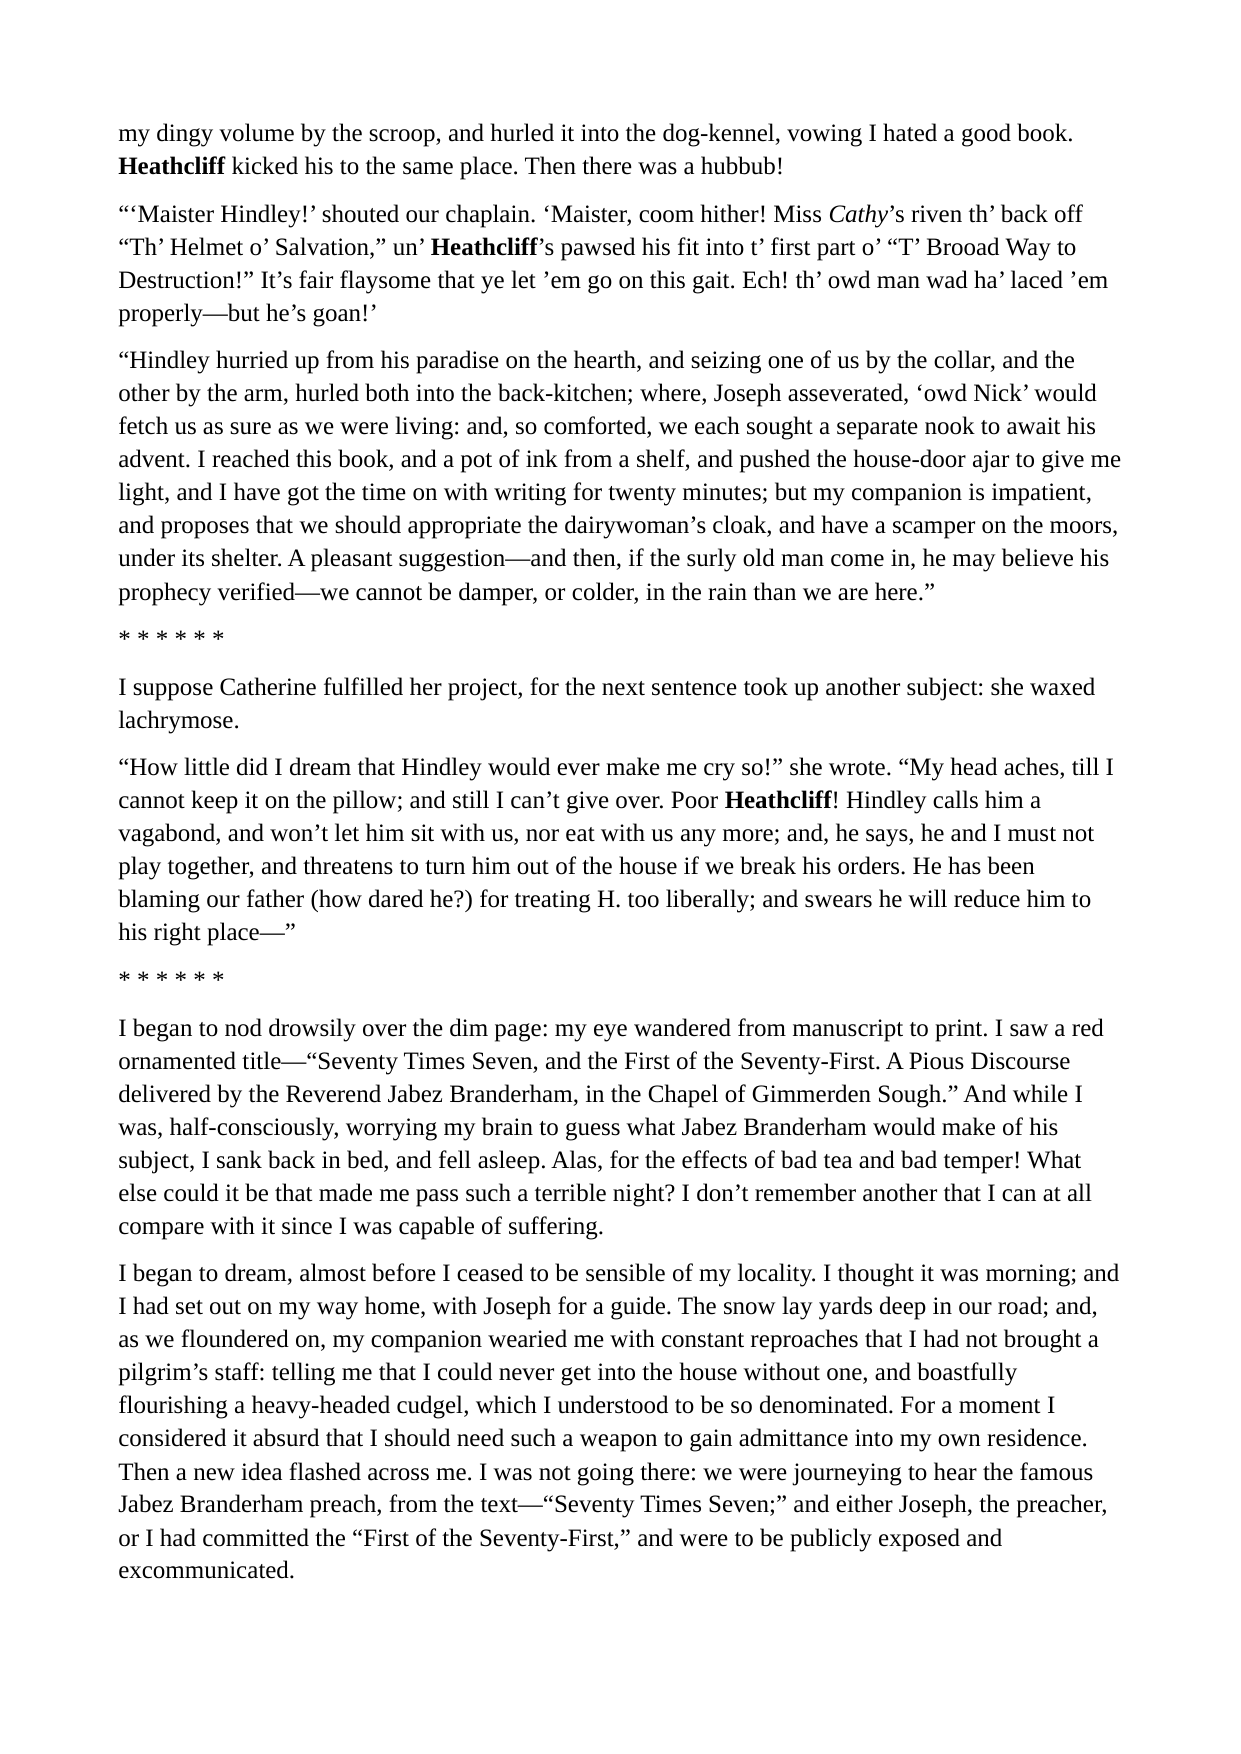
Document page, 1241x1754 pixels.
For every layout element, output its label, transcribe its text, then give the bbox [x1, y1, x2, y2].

text I began to dream, almost before I ceased to be sensible of my locality. I thought it was morning; and I had set out on my way home, with Joseph for a guide. The snow lay yards deep in our road; and, as we floundered on, my companion wearied me with constant reproaches that I had not brought a pilgrim’s staff: telling me that I could never get into the house without one, and boastfully flourishing a heavy-headed cudgel, which I understood to be so denominated. For a moment I considered it absurd that I should need such a weapon to gain admittance into my own residence. Then a new idea flashed across me. I was not going there: we were journeying to hear the famous Jabez Branderham preach, from the text—“Seventy Times Seven;” and either Joseph, the preacher, or I had committed the “First of the Seventy-First,” and were to be publicly exposed and excommunicated. [118, 1258, 1122, 1584]
text * * * * * * [118, 624, 1122, 653]
text “‘Maister Hindley!’ shouted our chaplain. ‘Maister, coom hither! Miss Cathy’s riven th’ back off “Th’ Helmet o’ Salvation,” un’ Heathcliff’s pawsed his fit into t’ first part o’ “T’ Brooad Way to Destruction!” It’s fair flaysome that ye let ’em go on this gait. Ech! th’ owd man wad ha’ laced ’em properly—but he’s goan!’ [118, 199, 1122, 327]
text * * * * * * [118, 965, 1122, 994]
text “Hindley hurried up from his paradise on the hearth, and seizing one of us by the collar, and the other by the arm, hurled both into the back-kitchen; where, Joseph asseverated, ‘owd Nick’ would fetch us as sure as we were living: and, so comforted, we each sought a separate nook to await his advent. I reached this book, and a pot of ink from a shelf, and pushed the house-door ajar to give me light, and I have got the time on with writing for twenty minutes; but my companion is impatient, and proposes that we should appropriate the dairywoman’s cloak, and have a scamper on the moors, under its shelter. A pleasant suggestion—and then, if the surly old man come in, he may believe his prophecy verified—we cannot be damper, or colder, in the rain than we are here.” [118, 345, 1122, 605]
text I suppose Catherine fulfilled her project, for the next sentence took up another subject: she waxed lachrymose. [118, 672, 1122, 733]
text my dingy volume by the scroop, and hurled it into the dog-kennel, vowing I hated a good book. Heathcliff kicked his to the same place. Then there was a hubbub! [118, 118, 1122, 180]
text “How little did I dream that Hindley would ever make me cry so!” she wrote. “My head aches, till I cannot keep it on the pillow; and still I can’t give over. Poor Heathcliff! Hindley calls him a vagabond, and won’t let him sit with us, nor eat with us any more; and, he says, he and I must not play together, and threatens to turn him out of the house if we break his orders. He has been blaming our father (how dared he?) for treating H. too liberally; and swears he will reduce him to his right place—” [118, 752, 1122, 946]
text I began to nod drowsily over the dim page: my eye wandered from manuscript to print. I saw a red ornamented title—“Seventy Times Seven, and the First of the Seventy-First. A Pious Discourse delivered by the Reverend Jabez Branderham, in the Chapel of Gimmerden Sough.” And while I was, half-consciously, worrying my brain to guess what Jabez Branderham would make of his subject, I sank back in bed, and fell asleep. Alas, for the effects of bad tea and bad temper! What else could it be that made me pass such a terrible night? I don’t remember another that I can at all compare with it since I was capable of suffering. [118, 1013, 1122, 1239]
